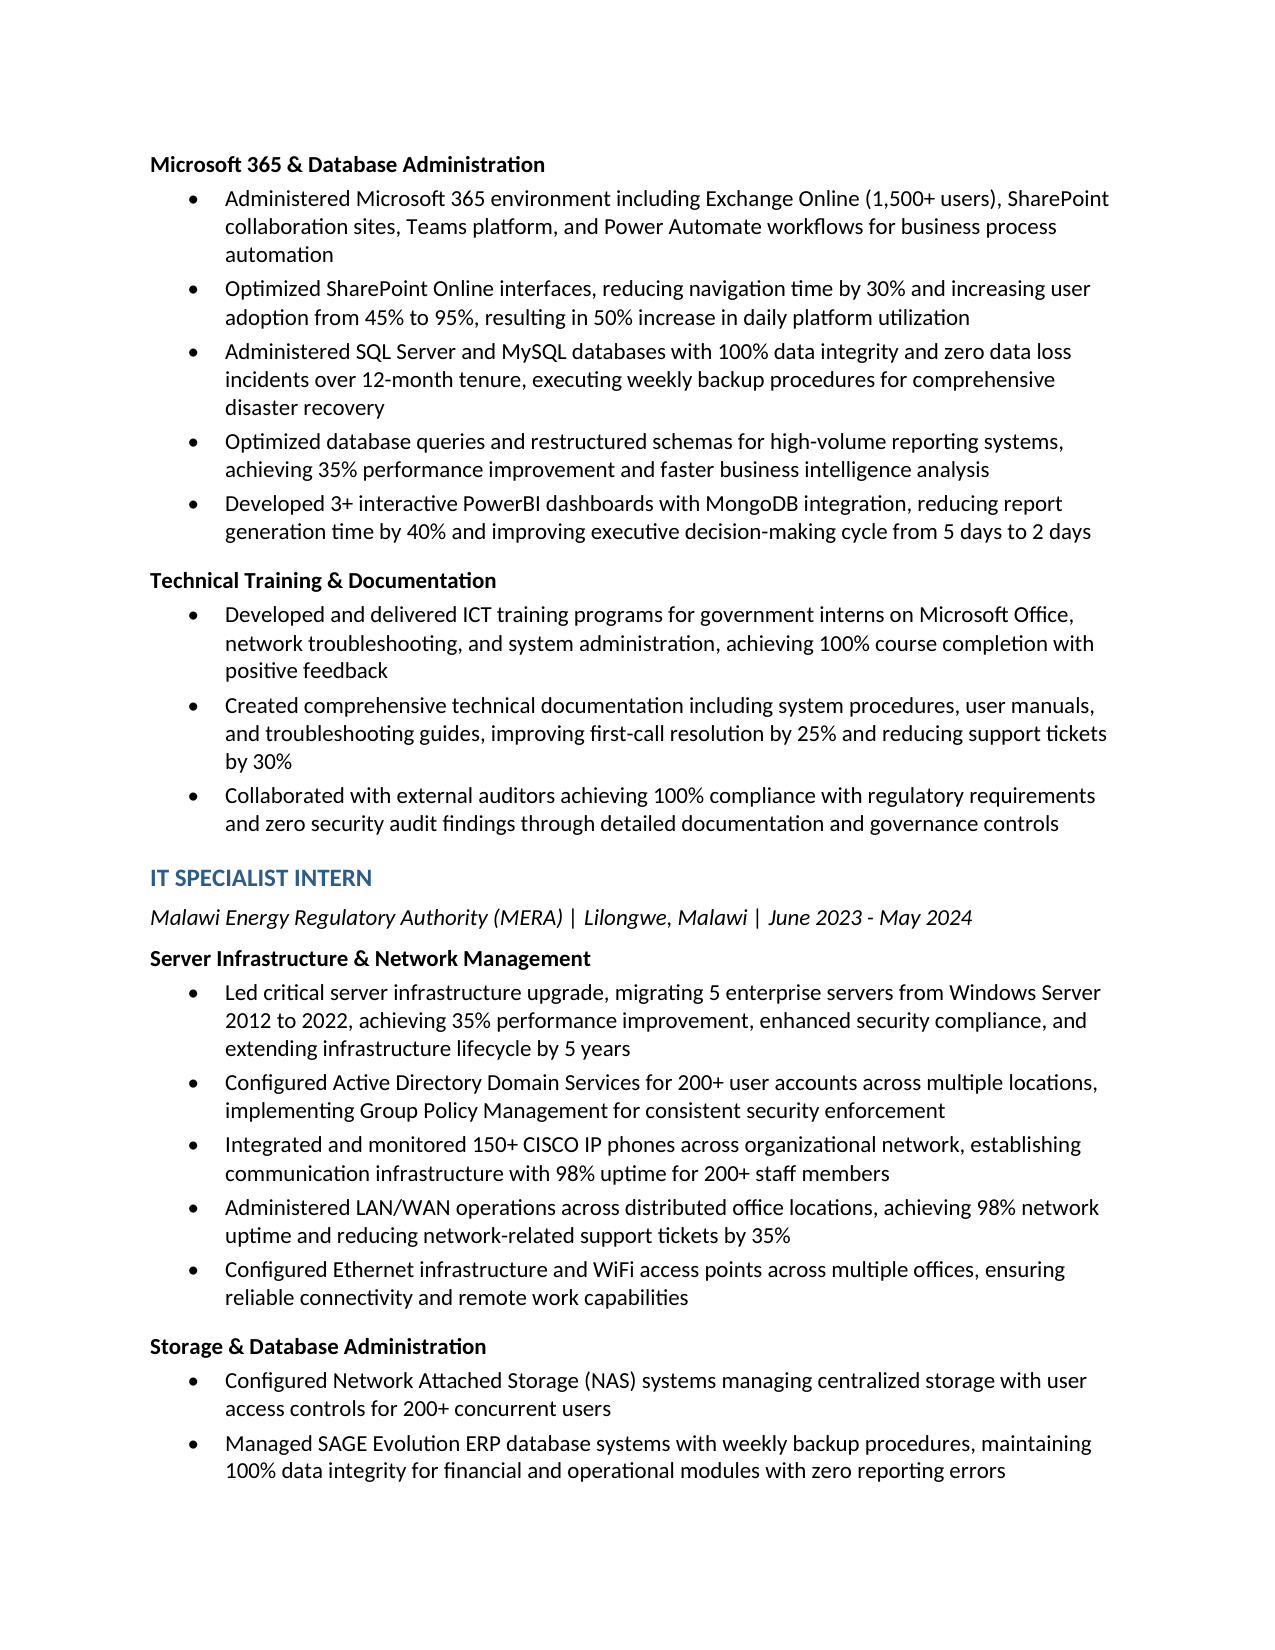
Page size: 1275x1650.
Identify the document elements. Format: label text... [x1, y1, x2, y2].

list Configured Network Attached Storage (NAS) systems managing centralized storage with user access controls for 200+ concurrent users [187, 1366, 1125, 1422]
list Configured Ethernet infrastructure and WiFi access points across multiple offices, ensuring reliable connectivity and remote work capabilities [187, 1255, 1125, 1311]
list Led critical server infrastructure upgrade, migrating 5 enterprise servers from Windows Server 2012 to 2022, achieving 35% performance improvement, enhanced security compliance, and extending infrastructure lifecycle by 5 years [187, 978, 1125, 1062]
list Developed 3+ interactive PowerBI dashboards with MongoDB integration, reducing report generation time by 40% and improving executive decision-making cycle from 5 days to 2 days [187, 489, 1125, 546]
subtitle IT SPECIALIST INTERN [150, 862, 1125, 893]
list Administered LAN/WAN operations across distributed office locations, achieving 98% network uptime and reducing network-related support tickets by 35% [187, 1193, 1125, 1249]
list Managed SAGE Evolution ERP database systems with weekly backup procedures, maintaining 100% data integrity for financial and operational modules with zero reporting errors [187, 1429, 1125, 1485]
list Administered Microsoft 365 environment including Exchange Online (1,500+ users), SharePoint collaboration sites, Teams platform, and Power Automate workflows for business process automation [187, 184, 1125, 268]
list Configured Active Directory Domain Services for 200+ user accounts across multiple locations, implementing Group Policy Management for consistent security enforcement [187, 1068, 1125, 1124]
list Optimized database queries and restructured schemas for high-volume reporting systems, achieving 35% performance improvement and faster business intelligence analysis [187, 427, 1125, 483]
subtitle Technical Training & Documentation [150, 566, 1125, 594]
list Created comprehensive technical documentation including system procedures, user manuals, and troubleshooting guides, improving first-call resolution by 25% and reducing support tickets by 30% [187, 691, 1125, 775]
list Optimized SharePoint Online interfaces, reducing navigation time by 30% and increasing user adoption from 45% to 95%, resulting in 50% increase in daily platform utilization [187, 274, 1125, 331]
list Developed and delivered ICT training programs for government interns on Microsoft Office, network troubleshooting, and system administration, achieving 100% course completion with positive feedback [187, 601, 1125, 685]
list Collaborated with external auditors achieving 100% compliance with regulatory requirements and zero security audit findings through detailed documentation and governance controls [187, 781, 1125, 837]
list Integrated and monitored 150+ CISCO IP phones across organizational network, establishing communication infrastructure with 98% uptime for 200+ staff members [187, 1131, 1125, 1187]
text Malawi Energy Regulatory Authority (MERA) | Lilongwe, Malawi | June 2023 - May 2024 [150, 903, 1125, 931]
subtitle Microsoft 365 & Database Administration [150, 150, 1125, 178]
subtitle Server Infrastructure & Network Management [150, 944, 1125, 972]
list Administered SQL Server and MySQL databases with 100% data integrity and zero data loss incidents over 12-month tenure, executing weekly backup procedures for comprehensive disaster recovery [187, 337, 1125, 421]
subtitle Storage & Database Administration [150, 1332, 1125, 1360]
